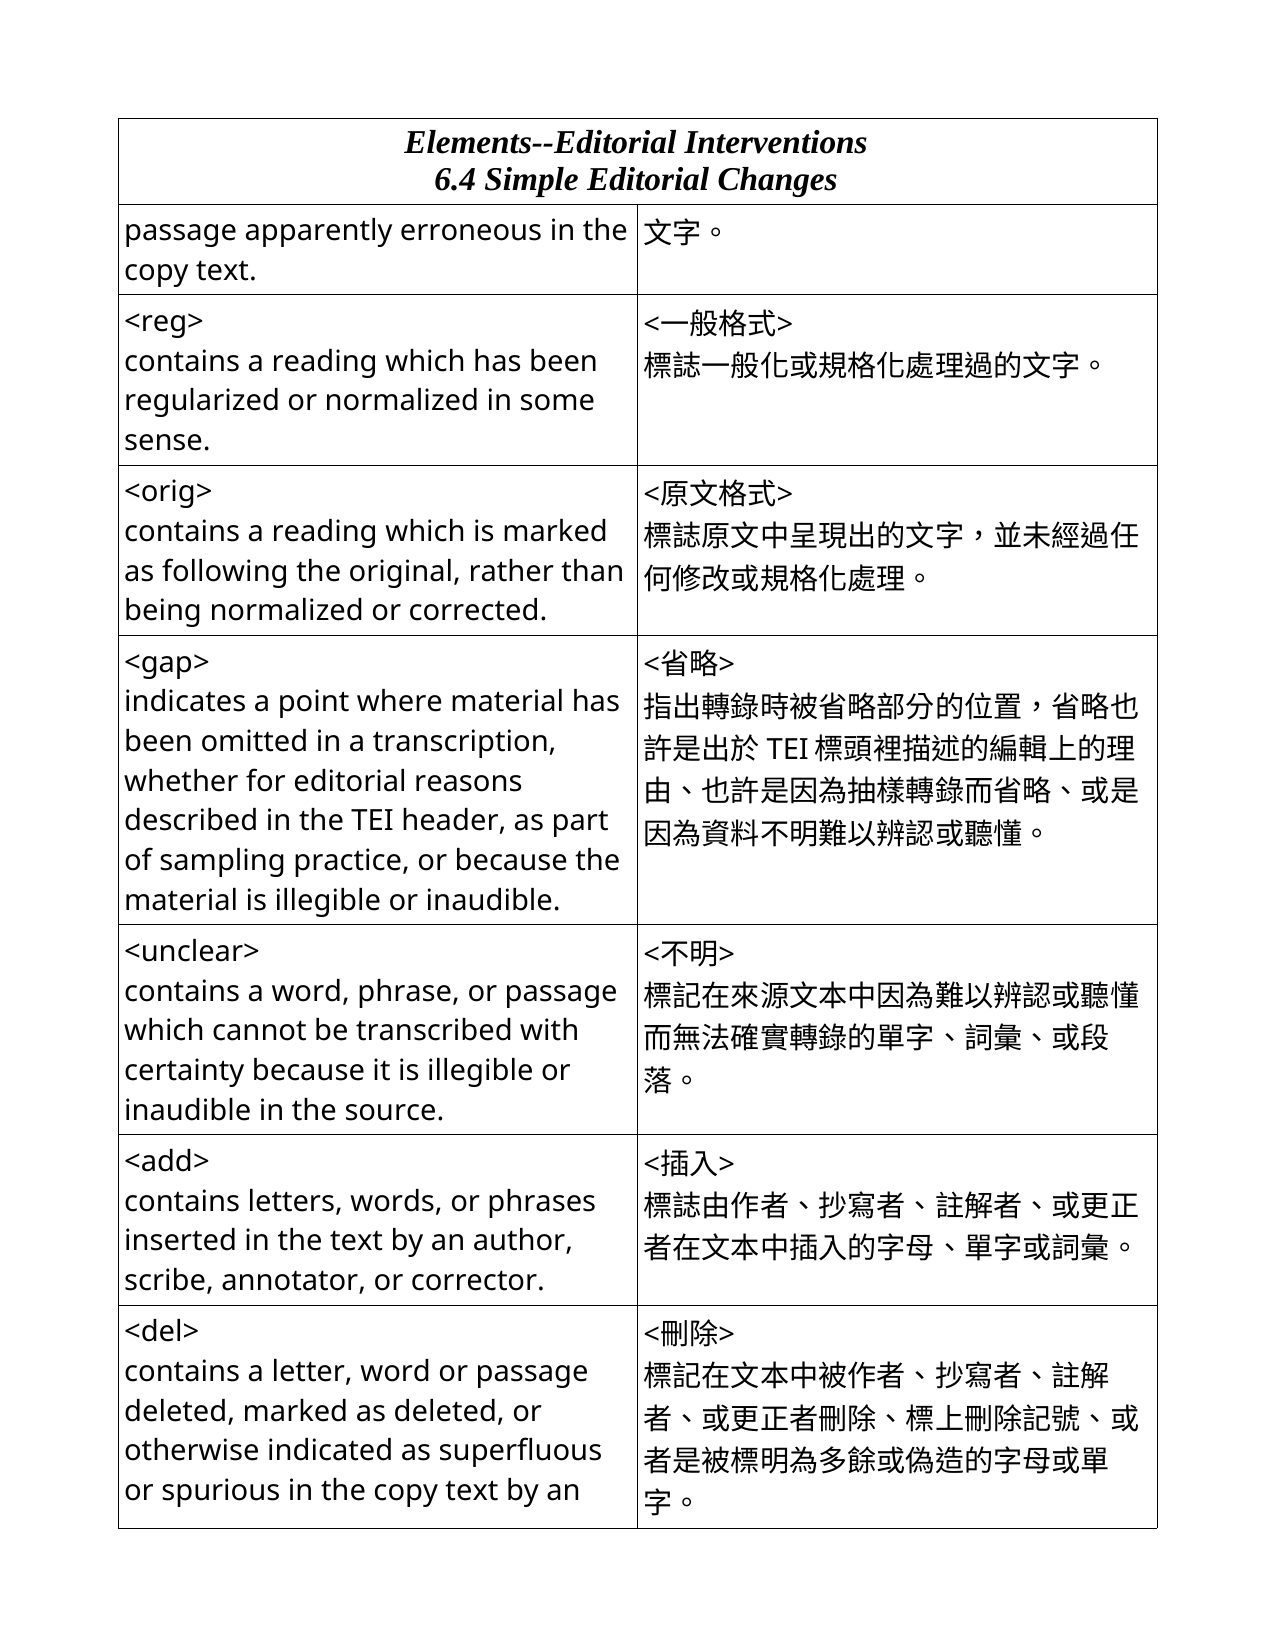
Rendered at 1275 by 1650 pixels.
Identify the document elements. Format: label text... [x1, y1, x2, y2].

table_cell passage apparently erroneous in the copy text. [119, 205, 637, 294]
table_cell <一般格式> 標誌一般化或規格化處理過的文字。 [638, 295, 1157, 465]
table_cell <unclear> contains a word, phrase, or passage which cannot be transcribed with certainty because it is illegible or inaudible in the source. [119, 925, 637, 1134]
table_cell <省略> 指出轉錄時被省略部分的位置，省略也許是出於 TEI標頭裡描述的編輯上的理由、也許是因為抽樣轉錄而省略、或是因為資料不明難以辨認或聽懂。 [638, 636, 1157, 924]
table_cell <原文格式> 標誌原文中呈現出的文字，並未經過任何修改或規格化處理。 [638, 466, 1157, 635]
table_cell <不明> 標記在來源文本中因為難以辨認或聽懂而無法確實轉錄的單字、詞彙、或段落。 [638, 925, 1157, 1134]
table_cell <reg> contains a reading which has been regularized or normalized in some sense. [119, 295, 637, 465]
table_cell <del> contains a letter, word or passage deleted, marked as deleted, or otherwise indicated as superfluous or spurious in the copy text by an [119, 1306, 637, 1528]
table_cell 文字。 [638, 205, 1157, 294]
table_cell <刪除> 標記在文本中被作者、抄寫者、註解者、或更正者刪除、標上刪除記號、或者是被標明為多餘或偽造的字母或單字。 [638, 1306, 1157, 1528]
table_cell <插入> 標誌由作者、抄寫者、註解者、或更正者在文本中插入的字母、單字或詞彙。 [638, 1135, 1157, 1305]
table_cell <gap> indicates a point where material has been omitted in a transcription, whether for editorial reasons described in the TEI header, as part of sampling practice, or because the material is illegible or inaudible. [119, 636, 637, 924]
table_cell <add> contains letters, words, or phrases inserted in the text by an author, scribe, annotator, or corrector. [119, 1135, 637, 1305]
table_header Elements--Editorial Interventions 6.4 Simple Editorial Changes [119, 119, 1157, 203]
table_cell <orig> contains a reading which is marked as following the original, rather than being normalized or corrected. [119, 466, 637, 635]
